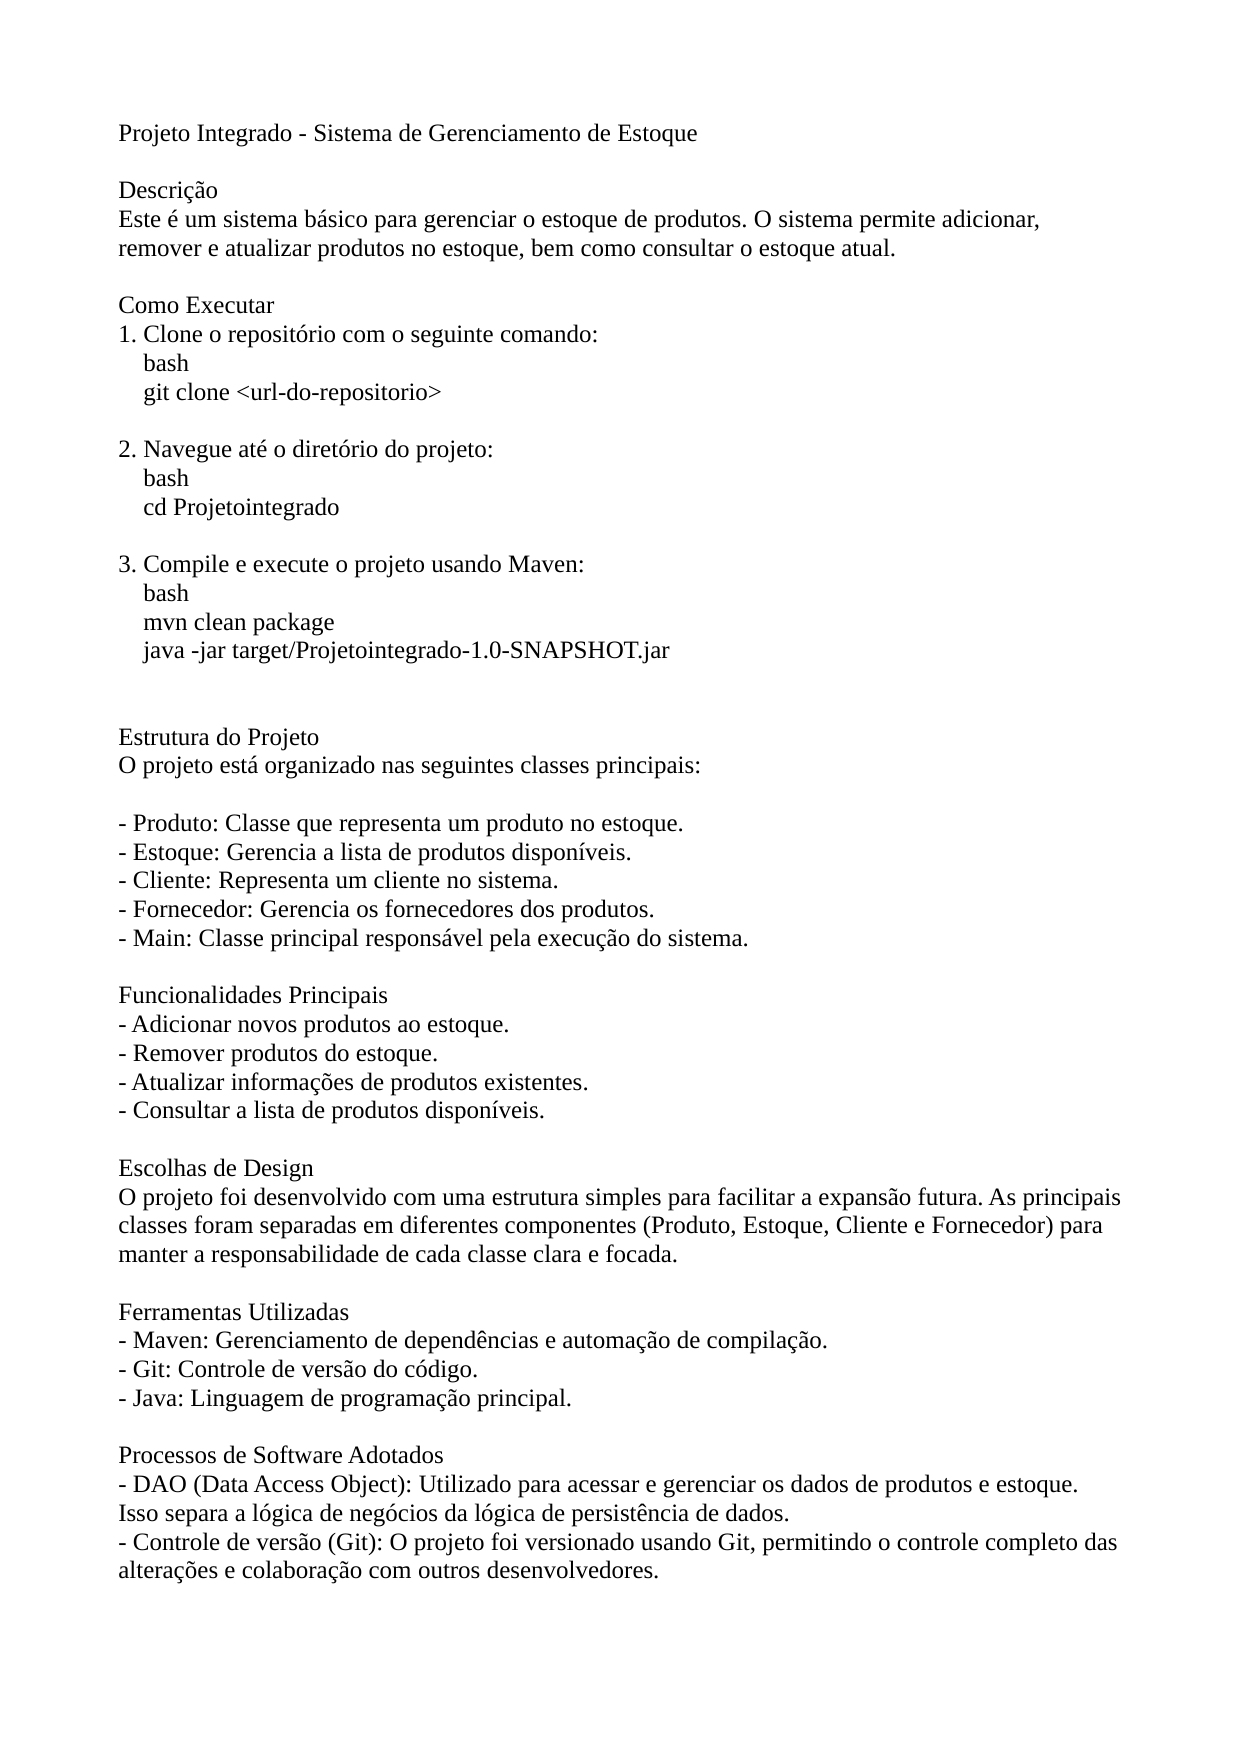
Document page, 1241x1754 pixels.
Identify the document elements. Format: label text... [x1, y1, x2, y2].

text Projeto Integrado - Sistema de Gerenciamento de Estoque Descrição Este é um sistema básico para gerenciar o estoque de produtos. O sistema permite adicionar, remover e atualizar produtos no estoque, bem como consultar o estoque atual. Como Executar 1. Clone o repositório com o seguinte comando: bash git clone <url-do-repositorio> 2. Navegue até o diretório do projeto: bash cd Projetointegrado 3. Compile e execute o projeto usando Maven: bash mvn clean package java -jar target/Projetointegrado-1.0-SNAPSHOT.jar Estrutura do Projeto O projeto está organizado nas seguintes classes principais: - Produto: Classe que representa um produto no estoque. - Estoque: Gerencia a lista de produtos disponíveis. - Cliente: Representa um cliente no sistema. - Fornecedor: Gerencia os fornecedores dos produtos. - Main: Classe principal responsável pela execução do sistema. Funcionalidades Principais - Adicionar novos produtos ao estoque. - Remover produtos do estoque. - Atualizar informações de produtos existentes. - Consultar a lista de produtos disponíveis. Escolhas de Design O projeto foi desenvolvido com uma estrutura simples para facilitar a expansão futura. As principais classes foram separadas em diferentes componentes (Produto, Estoque, Cliente e Fornecedor) para manter a responsabilidade de cada classe clara e focada. Ferramentas Utilizadas - Maven: Gerenciamento de dependências e automação de compilação. - Git: Controle de versão do código. - Java: Linguagem de programação principal. Processos de Software Adotados - DAO (Data Access Object): Utilizado para acessar e gerenciar os dados de produtos e estoque. Isso separa a lógica de negócios da lógica de persistência de dados. - Controle de versão (Git): O projeto foi versionado usando Git, permitindo o controle completo das alterações e colaboração com outros desenvolvedores. [118, 118, 1122, 1613]
